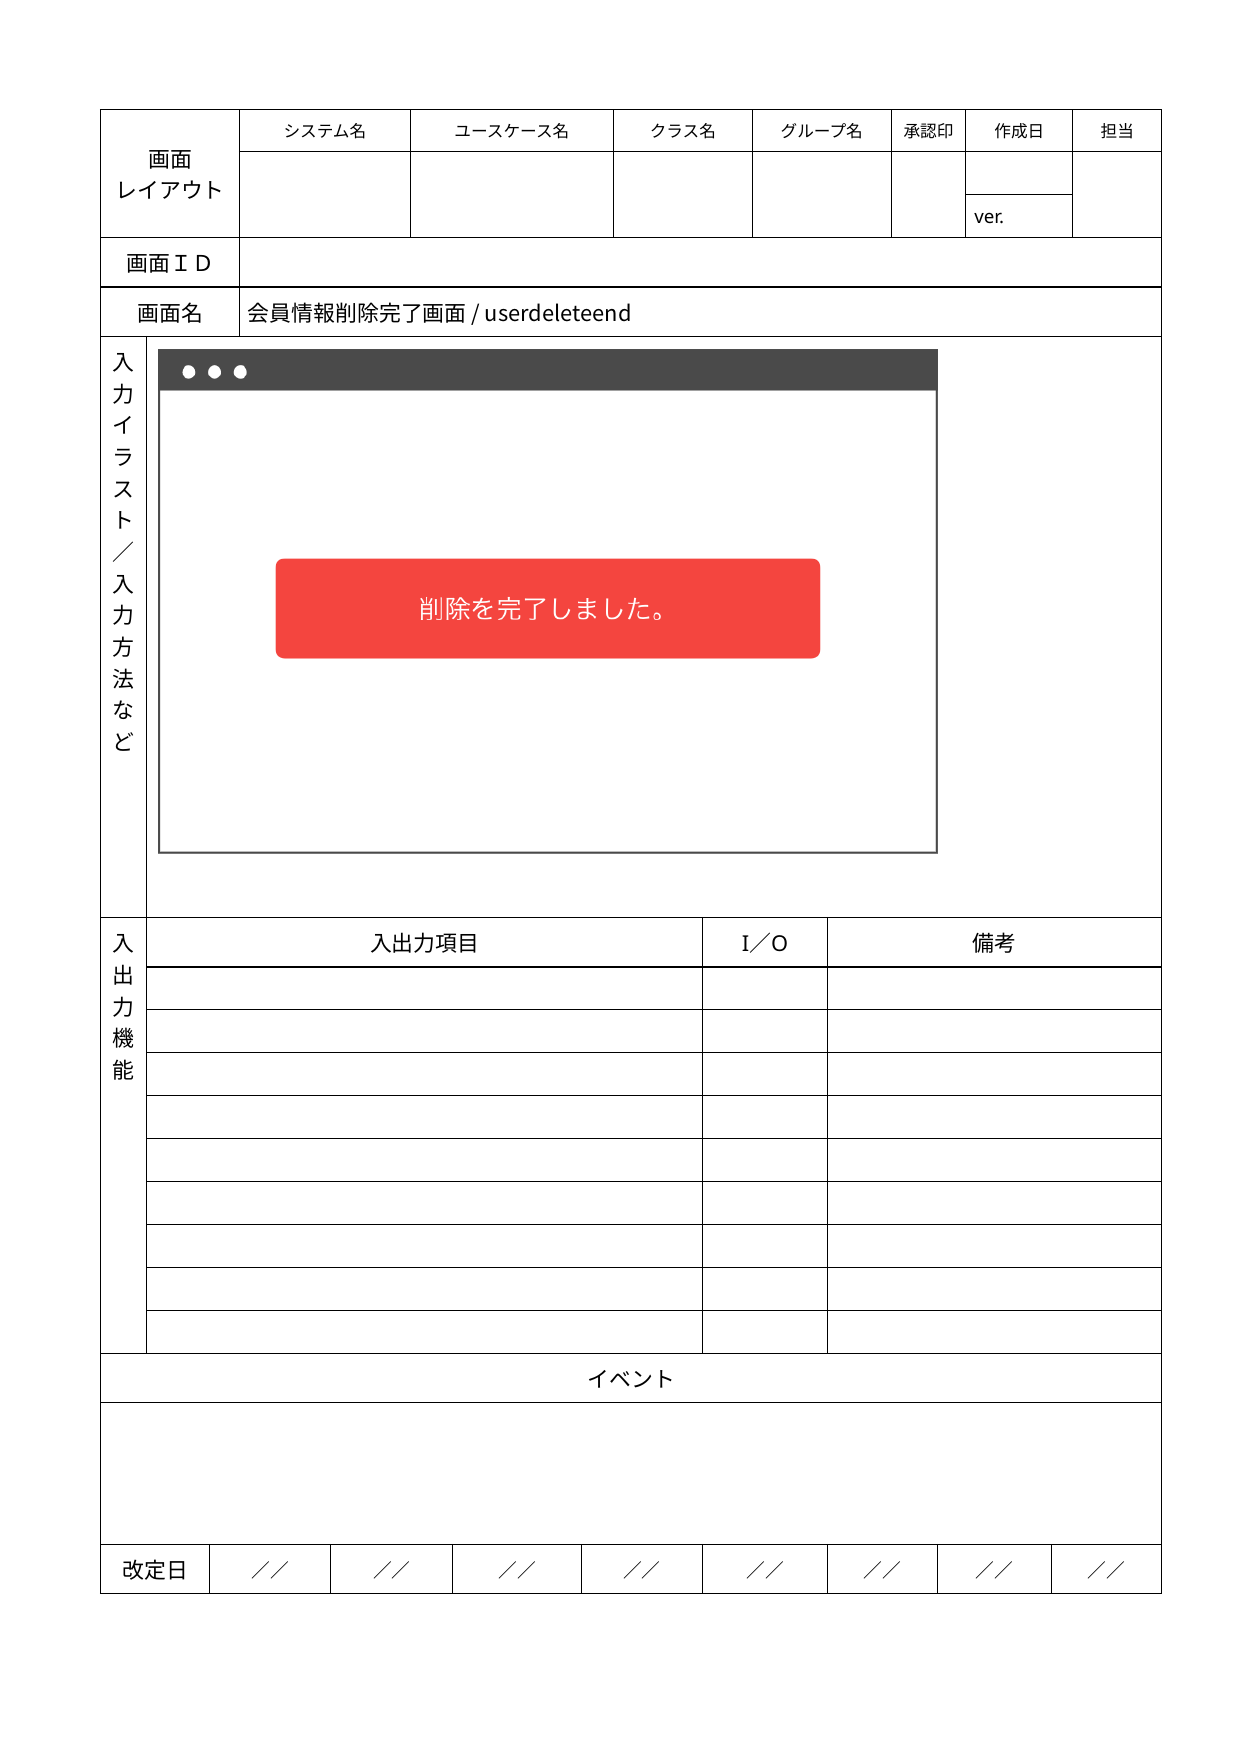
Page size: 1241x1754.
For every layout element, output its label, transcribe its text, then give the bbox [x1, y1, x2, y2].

table_cell [1073, 152, 1161, 237]
table_header グループ名 [753, 110, 891, 151]
table_cell 改定日 [101, 1545, 209, 1593]
table_cell [703, 1053, 827, 1095]
table_header システム名 [240, 110, 410, 151]
table_cell [703, 1010, 827, 1052]
table_cell [147, 1268, 702, 1310]
table_cell [828, 1182, 1161, 1224]
table_cell 入力イラスト／入力方法など [101, 337, 146, 917]
table_cell [703, 1096, 827, 1138]
table_cell ／／ [828, 1545, 937, 1593]
table_cell 入出力項目 [147, 918, 702, 966]
table_cell 備考 [828, 918, 1161, 966]
table_header 承認印 [892, 110, 965, 151]
table_cell ／／ [331, 1545, 452, 1593]
table_cell [147, 1096, 702, 1138]
table_cell [147, 1182, 702, 1224]
table_cell [240, 238, 1161, 286]
table_cell [147, 968, 702, 1009]
table_cell [240, 152, 410, 237]
table_cell [147, 337, 1161, 917]
table_header 画面 レイアウト [101, 110, 239, 237]
table_cell 入出力機能 [101, 918, 146, 1353]
table_cell [703, 1182, 827, 1224]
table_cell [703, 1225, 827, 1267]
table_cell [828, 1139, 1161, 1181]
table_cell [828, 1096, 1161, 1138]
table_cell [411, 152, 613, 237]
table_cell [703, 1268, 827, 1310]
table_cell ／／ [938, 1545, 1051, 1593]
table_cell [892, 152, 965, 237]
table_cell [966, 152, 1072, 194]
table_cell [147, 1010, 702, 1052]
table_cell [828, 968, 1161, 1009]
table_cell [703, 1311, 827, 1353]
table_cell 会員情報削除完了画面 / userdeleteend [240, 288, 1161, 336]
table_header クラス名 [614, 110, 752, 151]
table_cell [703, 968, 827, 1009]
table_cell I／O [703, 918, 827, 966]
table_cell ／／ [703, 1545, 827, 1593]
table_cell [147, 1311, 702, 1353]
table_cell [828, 1053, 1161, 1095]
table_cell ver. [966, 195, 1072, 237]
table_cell [101, 1403, 1161, 1544]
table_cell 画面名 [101, 288, 239, 336]
table_cell ／／ [453, 1545, 581, 1593]
table_cell [703, 1139, 827, 1181]
table_cell [828, 1268, 1161, 1310]
picture [155, 345, 942, 863]
table_header ユースケース名 [411, 110, 613, 151]
table_cell [147, 1053, 702, 1095]
table_cell [828, 1010, 1161, 1052]
table_cell ／／ [582, 1545, 702, 1593]
table_cell イベント [101, 1354, 1161, 1402]
table_cell [147, 1139, 702, 1181]
table_cell 画面ＩＤ [101, 238, 239, 286]
table_cell [614, 152, 752, 237]
table_header 担当 [1073, 110, 1161, 151]
table_cell [828, 1225, 1161, 1267]
table_cell ／／ [1052, 1545, 1161, 1593]
table_cell [828, 1311, 1161, 1353]
table_cell ／／ [210, 1545, 330, 1593]
table_cell [753, 152, 891, 237]
table_cell [147, 1225, 702, 1267]
table_header 作成日 [966, 110, 1072, 151]
